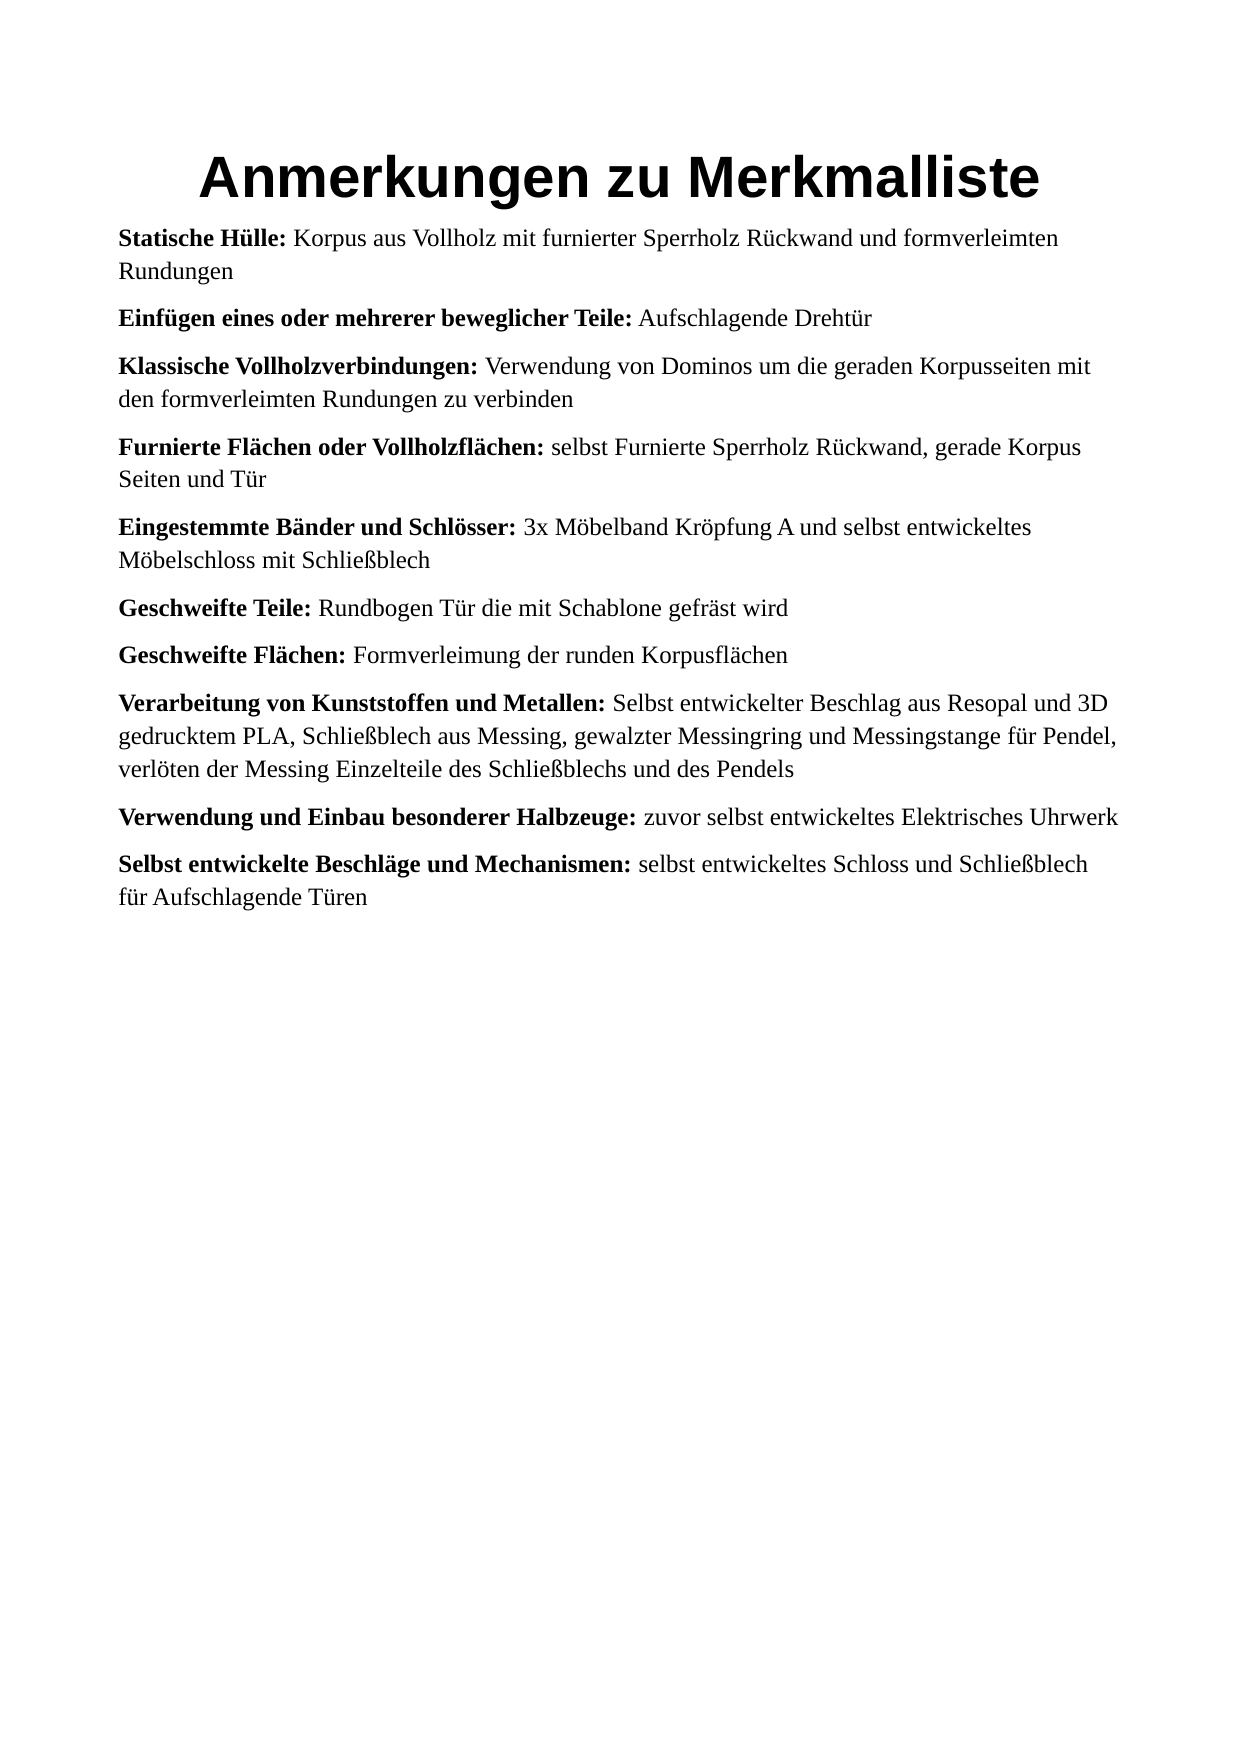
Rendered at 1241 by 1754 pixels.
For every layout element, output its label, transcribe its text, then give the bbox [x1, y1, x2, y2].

title Anmerkungen zu Merkmalliste [118, 143, 1122, 210]
text Verwendung und Einbau besonderer Halbzeuge: zuvor selbst entwickeltes Elektrisches Uhrwerk [118, 802, 1122, 830]
text Selbst entwickelte Beschläge und Mechanismen: selbst entwickeltes Schloss und Schließblech für Aufschlagende Türen [118, 849, 1122, 911]
text Einfügen eines oder mehrerer beweglicher Teile: Aufschlagende Drehtür [118, 303, 1122, 332]
text Geschweifte Flächen: Formverleimung der runden Korpusflächen [118, 640, 1122, 669]
text Geschweifte Teile: Rundbogen Tür die mit Schablone gefräst wird [118, 593, 1122, 622]
text Verarbeitung von Kunststoffen und Metallen: Selbst entwickelter Beschlag aus Resopal und 3D gedrucktem PLA, Schließblech aus Messing, gewalzter Messingring und Messingstange für Pendel, verlöten der Messing Einzelteile des Schließblechs und des Pendels [118, 688, 1122, 783]
text Furnierte Flächen oder Vollholzflächen: selbst Furnierte Sperrholz Rückwand, gerade Korpus Seiten und Tür [118, 432, 1122, 493]
text Eingestemmte Bänder und Schlösser: 3x Möbelband Kröpfung A und selbst entwickeltes Möbelschloss mit Schließblech [118, 512, 1122, 574]
text Klassische Vollholzverbindungen: Verwendung von Dominos um die geraden Korpusseiten mit den formverleimten Rundungen zu verbinden [118, 351, 1122, 413]
text Statische Hülle: Korpus aus Vollholz mit furnierter Sperrholz Rückwand und formverleimten Rundungen [118, 223, 1122, 284]
